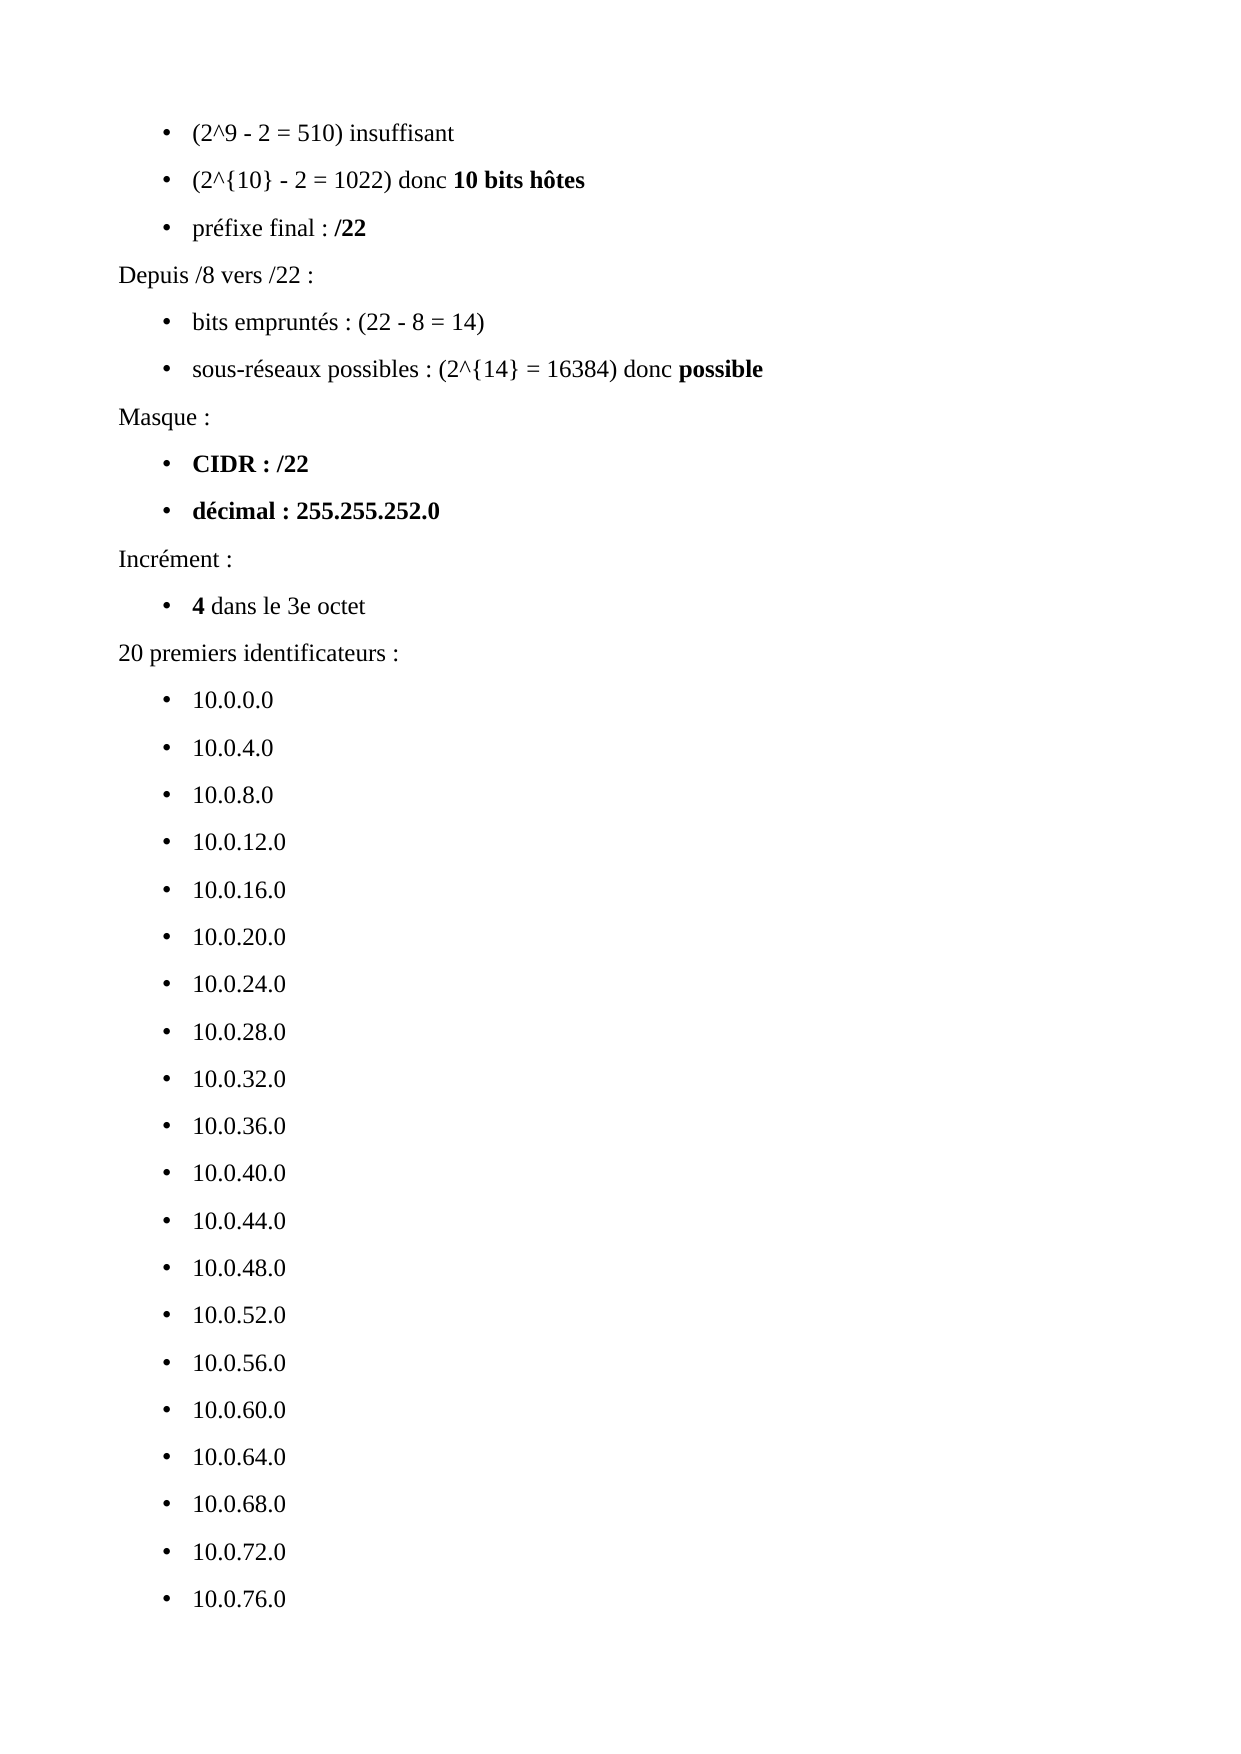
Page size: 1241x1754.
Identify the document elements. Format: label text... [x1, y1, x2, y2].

list CIDR : /22 [162, 449, 1122, 478]
list 10.0.36.0 [162, 1111, 1122, 1140]
list 4 dans le 3e octet [162, 591, 1122, 620]
text Depuis /8 vers /22 : [118, 260, 1122, 289]
list 10.0.72.0 [162, 1537, 1122, 1566]
list 10.0.56.0 [162, 1348, 1122, 1376]
list 10.0.0.0 [162, 686, 1122, 714]
list 10.0.68.0 [162, 1489, 1122, 1518]
list bits empruntés : (22 - 8 = 14) [162, 307, 1122, 336]
list 10.0.40.0 [162, 1158, 1122, 1187]
list 10.0.48.0 [162, 1253, 1122, 1282]
list 10.0.4.0 [162, 733, 1122, 762]
list 10.0.20.0 [162, 922, 1122, 951]
list 10.0.16.0 [162, 875, 1122, 903]
list (2^9 - 2 = 510) insuffisant [162, 118, 1122, 147]
list 10.0.64.0 [162, 1442, 1122, 1471]
text Masque : [118, 402, 1122, 431]
list 10.0.32.0 [162, 1064, 1122, 1093]
list sous-réseaux possibles : (2^{14} = 16384) donc possible [162, 354, 1122, 383]
text Incrément : [118, 544, 1122, 572]
text 20 premiers identificateurs : [118, 638, 1122, 667]
list 10.0.8.0 [162, 780, 1122, 809]
list 10.0.28.0 [162, 1017, 1122, 1045]
list 10.0.44.0 [162, 1206, 1122, 1234]
list 10.0.24.0 [162, 969, 1122, 998]
list préfixe final : /22 [162, 213, 1122, 241]
list 10.0.52.0 [162, 1300, 1122, 1329]
list décimal : 255.255.252.0 [162, 496, 1122, 525]
list 10.0.12.0 [162, 827, 1122, 856]
list (2^{10} - 2 = 1022) donc 10 bits hôtes [162, 165, 1122, 194]
list 10.0.60.0 [162, 1395, 1122, 1424]
list 10.0.76.0 [162, 1584, 1122, 1613]
